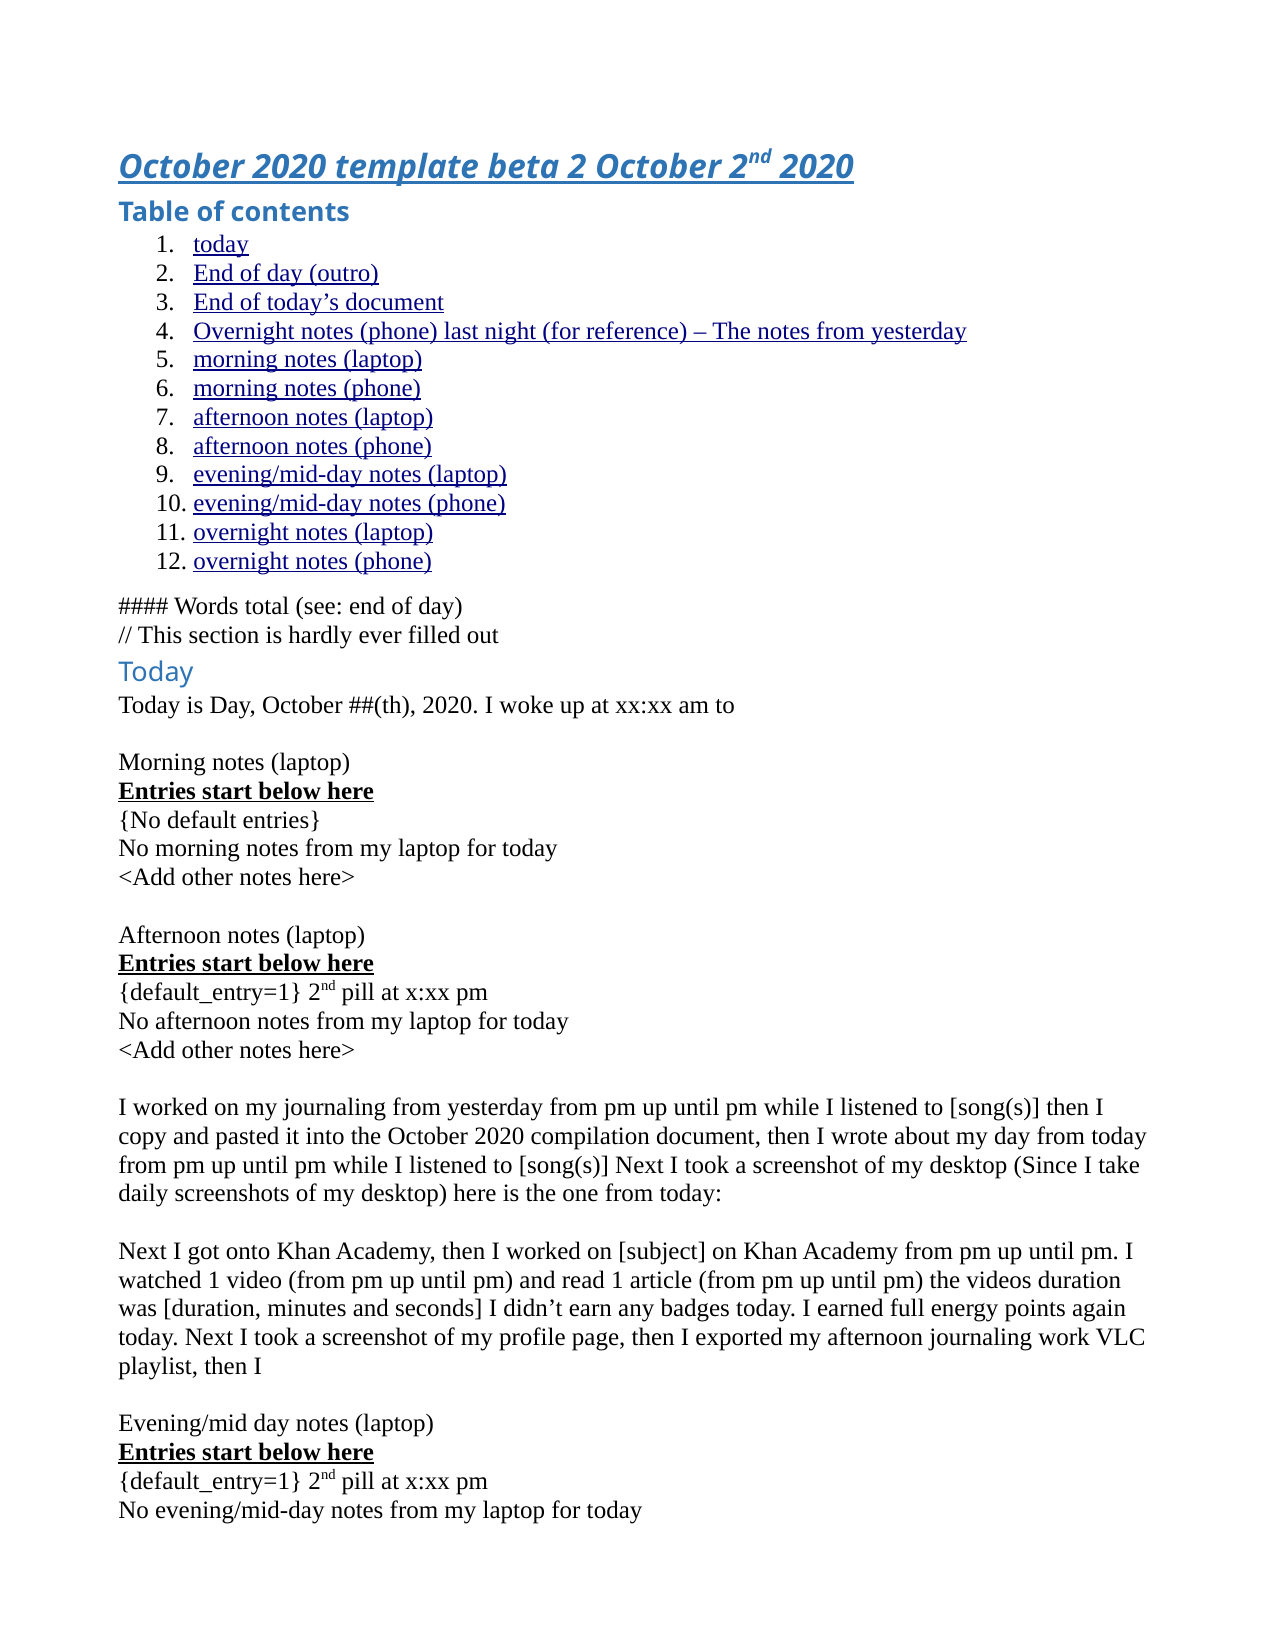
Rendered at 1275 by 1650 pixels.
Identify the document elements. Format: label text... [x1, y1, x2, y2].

list today [156, 229, 1157, 258]
text {default_entry=1} 2nd pill at x:xx pm [118, 977, 1157, 1006]
list End of day (outro) [156, 258, 1157, 287]
list morning notes (phone) [156, 373, 1157, 402]
text Entries start below here [118, 948, 1157, 977]
list evening/mid-day notes (laptop) [156, 459, 1157, 488]
subtitle Table of contents [118, 193, 1157, 229]
text Entries start below here [118, 1437, 1157, 1466]
subtitle Today [118, 653, 1157, 690]
text Entries start below here [118, 776, 1157, 805]
text Afternoon notes (laptop) [118, 920, 1157, 948]
list Overnight notes (phone) last night (for reference) – The notes from yesterday [156, 316, 1157, 344]
text {No default entries} [118, 805, 1157, 833]
list morning notes (laptop) [156, 344, 1157, 373]
text {default_entry=1} 2nd pill at x:xx pm [118, 1466, 1157, 1495]
list overnight notes (laptop) [156, 517, 1157, 546]
text // This section is hardly ever filled out [118, 620, 1157, 649]
text I worked on my journaling from yesterday from pm up until pm while I listened to [song(s)] then I copy and pasted it into the October 2020 compilation document, then I wrote about my day from today from pm up until pm while I listened to [song(s)] Next I took a screenshot of my desktop (Since I take daily screenshots of my desktop) here is the one from today: [118, 1092, 1157, 1207]
text <Add other notes here> [118, 862, 1157, 891]
list afternoon notes (phone) [156, 431, 1157, 459]
text No morning notes from my laptop for today [118, 833, 1157, 862]
text Morning notes (laptop) [118, 747, 1157, 776]
text Next I got onto Khan Academy, then I worked on [subject] on Khan Academy from pm up until pm. I watched 1 video (from pm up until pm) and read 1 article (from pm up until pm) the videos duration was [duration, minutes and seconds] I didn’t earn any badges today. I earned full energy points again today. Next I took a screenshot of my profile page, then I exported my afternoon journaling work VLC playlist, then I [118, 1236, 1157, 1380]
subtitle October 2020 template beta 2 October 2nd 2020 [118, 143, 1157, 188]
text Today is Day, October ##(th), 2020. I woke up at xx:xx am to [118, 690, 1157, 718]
text #### Words total (see: end of day) [118, 591, 1157, 620]
list evening/mid-day notes (phone) [156, 488, 1157, 517]
text No afternoon notes from my laptop for today [118, 1006, 1157, 1035]
list overnight notes (phone) [156, 546, 1157, 574]
text <Add other notes here> [118, 1035, 1157, 1063]
text Evening/mid day notes (laptop) [118, 1408, 1157, 1437]
list afternoon notes (laptop) [156, 402, 1157, 431]
list End of today’s document [156, 287, 1157, 316]
text No evening/mid-day notes from my laptop for today [118, 1495, 1157, 1523]
